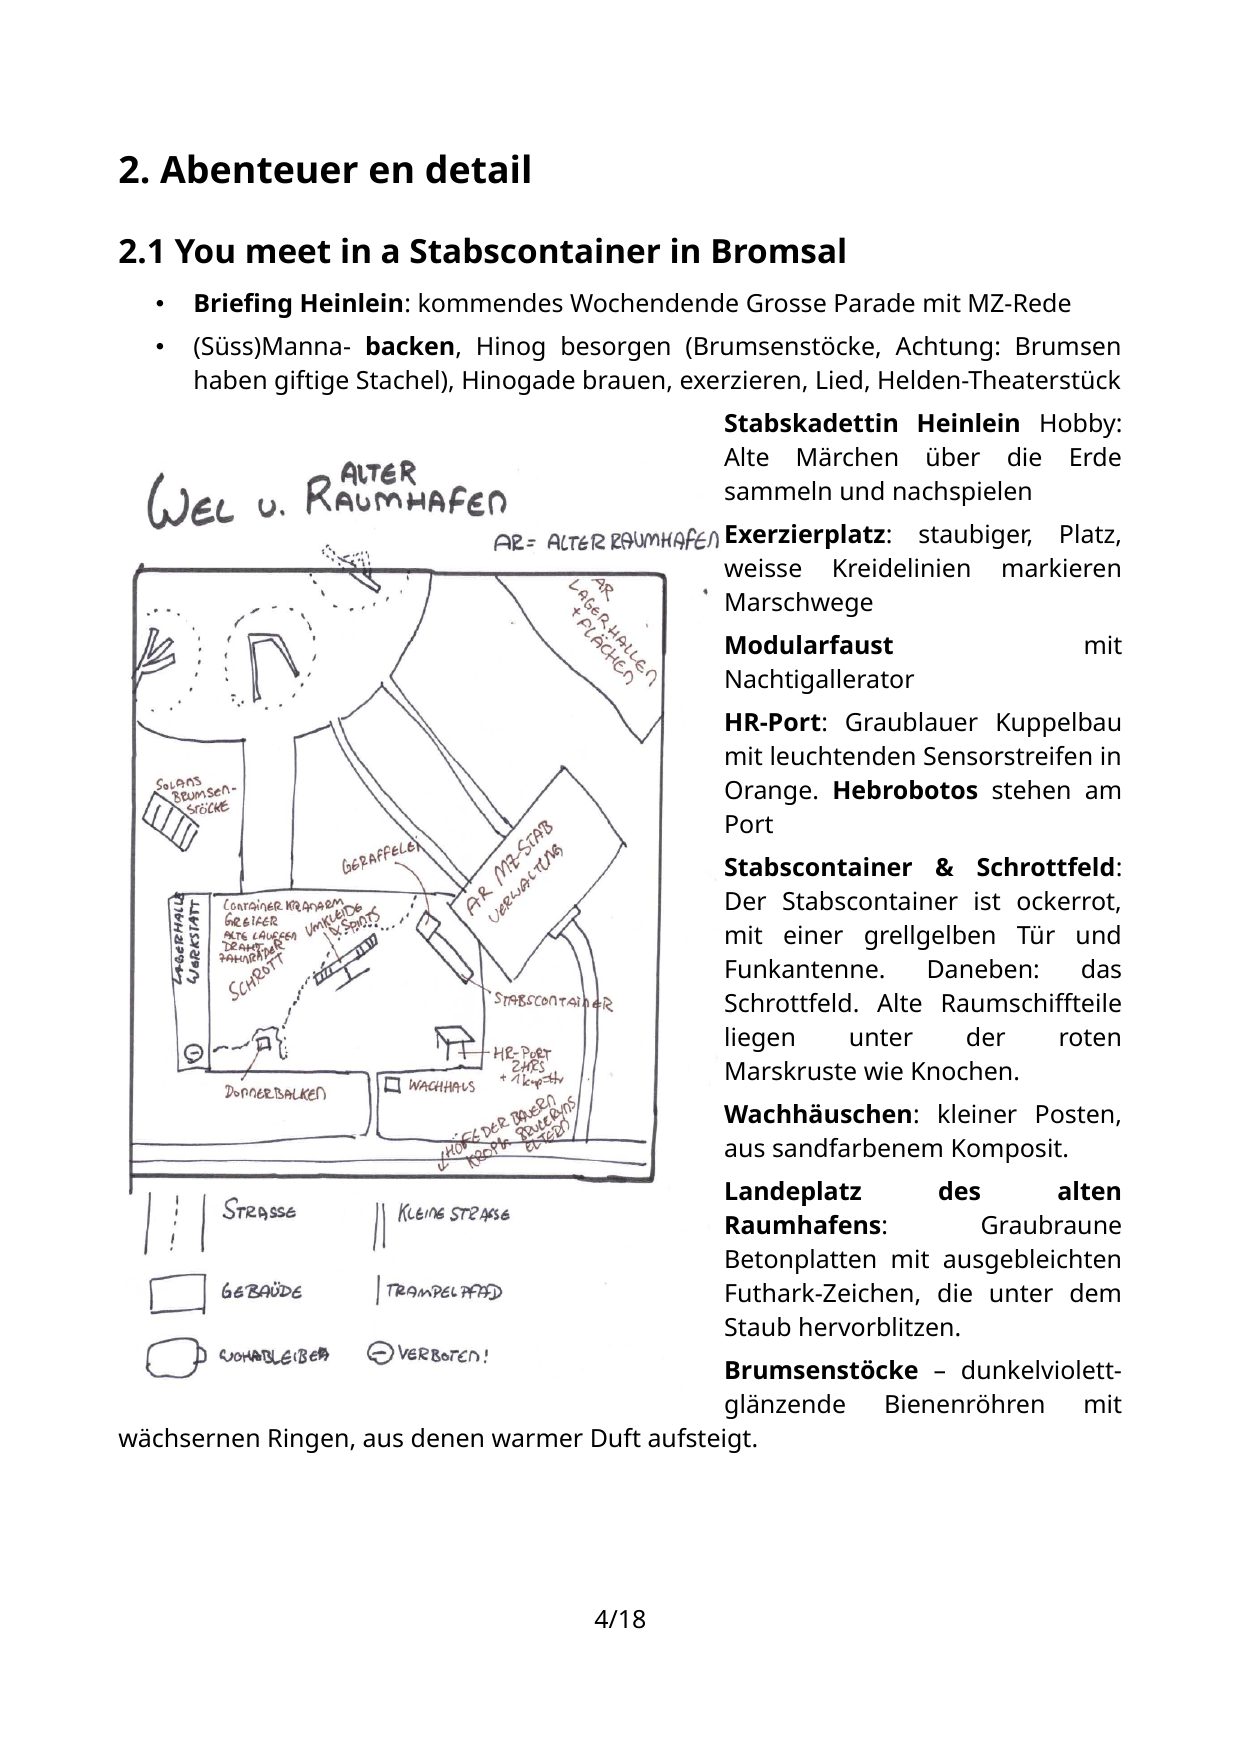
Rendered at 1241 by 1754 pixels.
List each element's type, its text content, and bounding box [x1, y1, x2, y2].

text Landeplatz des alten Raumhafens: Graubraune Betonplatten mit ausgebleichten Futhark-Zeichen, die unter dem Staub hervorblitzen. [724, 1174, 1122, 1344]
list Briefing Heinlein: kommendes Wochendende Grosse Parade mit MZ-Rede [156, 285, 1122, 319]
text Wachhäuschen: kleiner Posten, aus sandfarbenem Komposit. [724, 1097, 1122, 1165]
text Stabscontainer & Schrottfeld: Der Stabscontainer ist ockerrot, mit einer grellgelben Tür und Funkantenne. Daneben: das Schrottfeld. Alte Raumschiffteile liegen unter der roten Marskruste wie Knochen. [724, 849, 1122, 1088]
subtitle 2. Abenteuer en detail [118, 143, 1122, 194]
text HR-Port: Graublauer Kuppelbau mit leuchtenden Sensorstreifen in Orange. Hebrobotos stehen am Port [724, 704, 1122, 841]
picture [124, 432, 724, 1389]
subtitle 2.1 You meet in a Stabscontainer in Bromsal [118, 227, 1122, 273]
text Brumsenstöcke – dunkelviolett-glänzende Bienenröhren mit wächsernen Ringen, aus denen warmer Duft aufsteigt. [118, 1353, 1122, 1455]
text Stabskadettin Heinlein Hobby: Alte Märchen über die Erde sammeln und nachspielen [118, 405, 1122, 507]
list (Süss)Manna- backen, Hinog besorgen (Brumsenstöcke, Achtung: Brumsen haben giftige Stachel), Hinogade brauen, exerzieren, Lied, Helden-Theaterstück [156, 328, 1122, 396]
text Modularfaust mit Nachtigallerator [724, 627, 1122, 696]
text Exerzierplatz: staubiger, Platz, weisse Kreidelinien markieren Marschwege [724, 516, 1122, 618]
